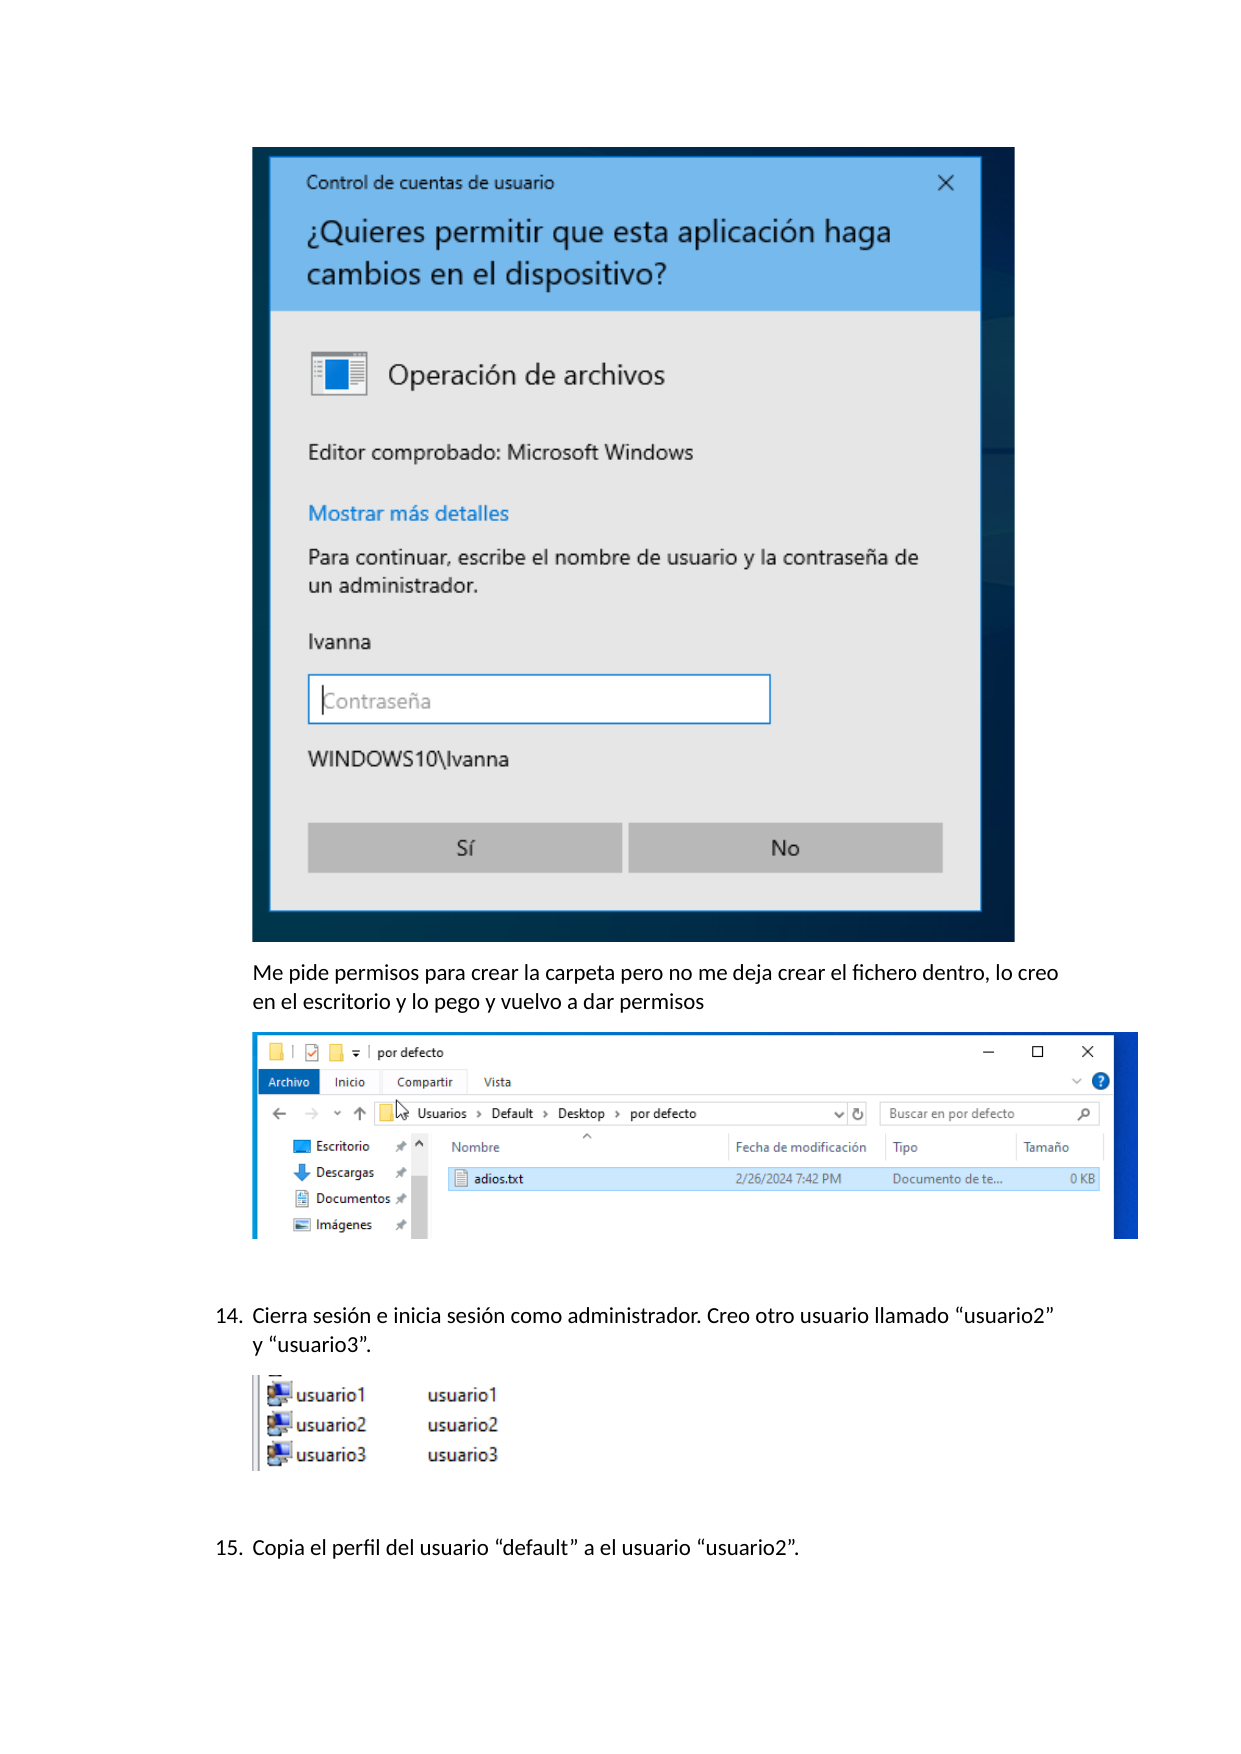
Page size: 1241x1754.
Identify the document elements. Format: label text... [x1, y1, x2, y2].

list Cierra sesión e inicia sesión como administrador. Creo otro usuario llamado “usuario2” y “usuario3”. [215, 1301, 1063, 1358]
list Copia el perfil del usuario “default” a el usuario “usuario2”. [215, 1533, 1063, 1561]
list Me pide permisos para crear la carpeta pero no me deja crear el fichero dentro, lo creo en el escritorio y lo pego y vuelvo a dar permisos [252, 958, 1063, 1015]
